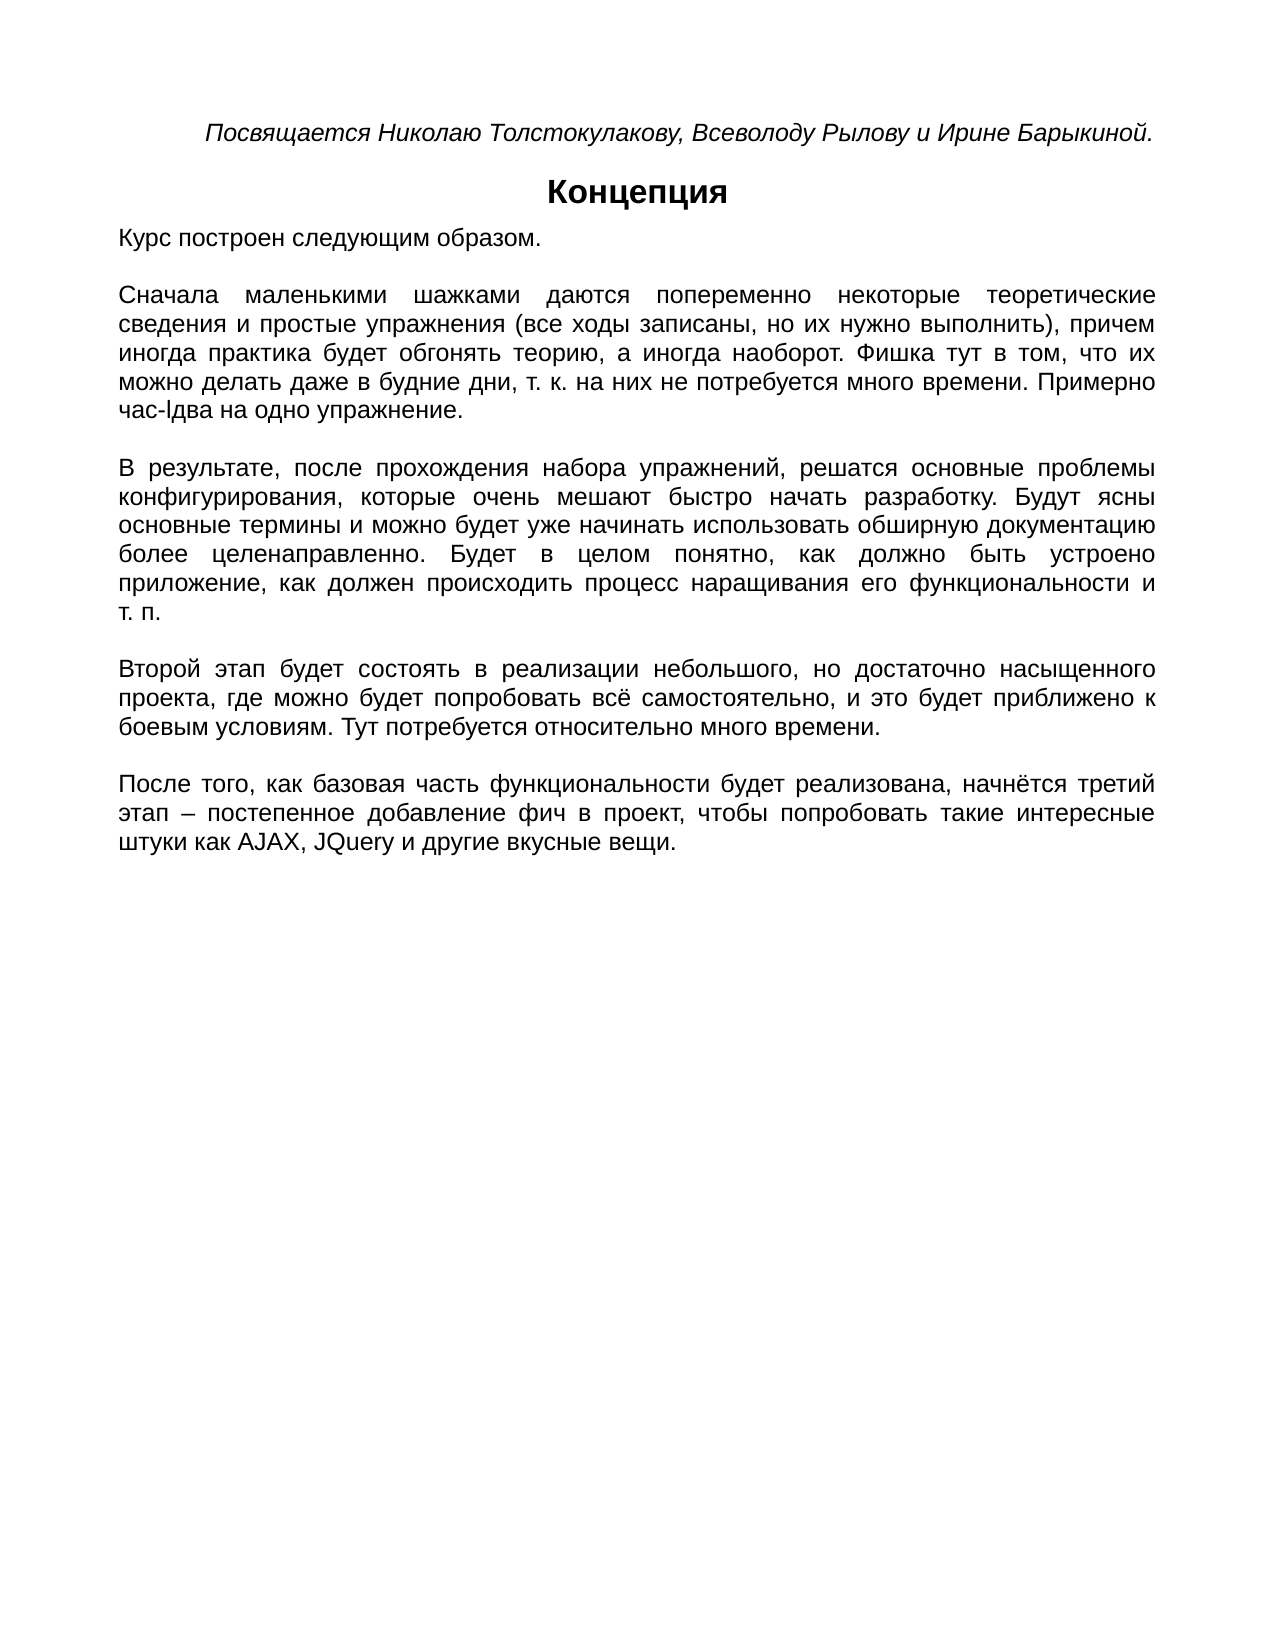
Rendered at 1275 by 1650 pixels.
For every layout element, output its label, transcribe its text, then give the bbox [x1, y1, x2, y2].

text Второй этап будет состоять в реализации небольшого, но достаточно насыщенного проекта, где можно будет попробовать всё самостоятельно, и это будет приближено к боевым условиям. Тут потребуется относительно много времени. [118, 654, 1157, 741]
text Посвящается Николаю Толстокулакову, Всеволоду Рылову и Ирине Барыкиной. [118, 118, 1157, 147]
subtitle Концепция [118, 172, 1157, 211]
text После того, как базовая часть функциональности будет реализована, начнётся третий этап – постепенное добавление фич в проект, чтобы попробовать такие интересные штуки как AJAX, JQuery и другие вкусные вещи. [118, 769, 1157, 856]
text Сначала маленькими шажками даются попеременно некоторые теоретические сведения и простые упражнения (все ходы записаны, но их нужно выполнить), причем иногда практика будет обгонять теорию, а иногда наоборот. Фишка тут в том, что их можно делать даже в будние дни, т. к. на них не потребуется много времени. Примерно час-lдва на одно упражнение. [118, 281, 1157, 424]
text Курс построен следующим образом. [118, 223, 1157, 252]
text В результате, после прохождения набора упражнений, решатся основные проблемы конфигурирования, которые очень мешают быстро начать разработку. Будут ясны основные термины и можно будет уже начинать использовать обширную документацию более целенаправленно. Будет в целом понятно, как должно быть устроено приложение, как должен происходить процесс наращивания его функциональности и т. п. [118, 453, 1157, 626]
